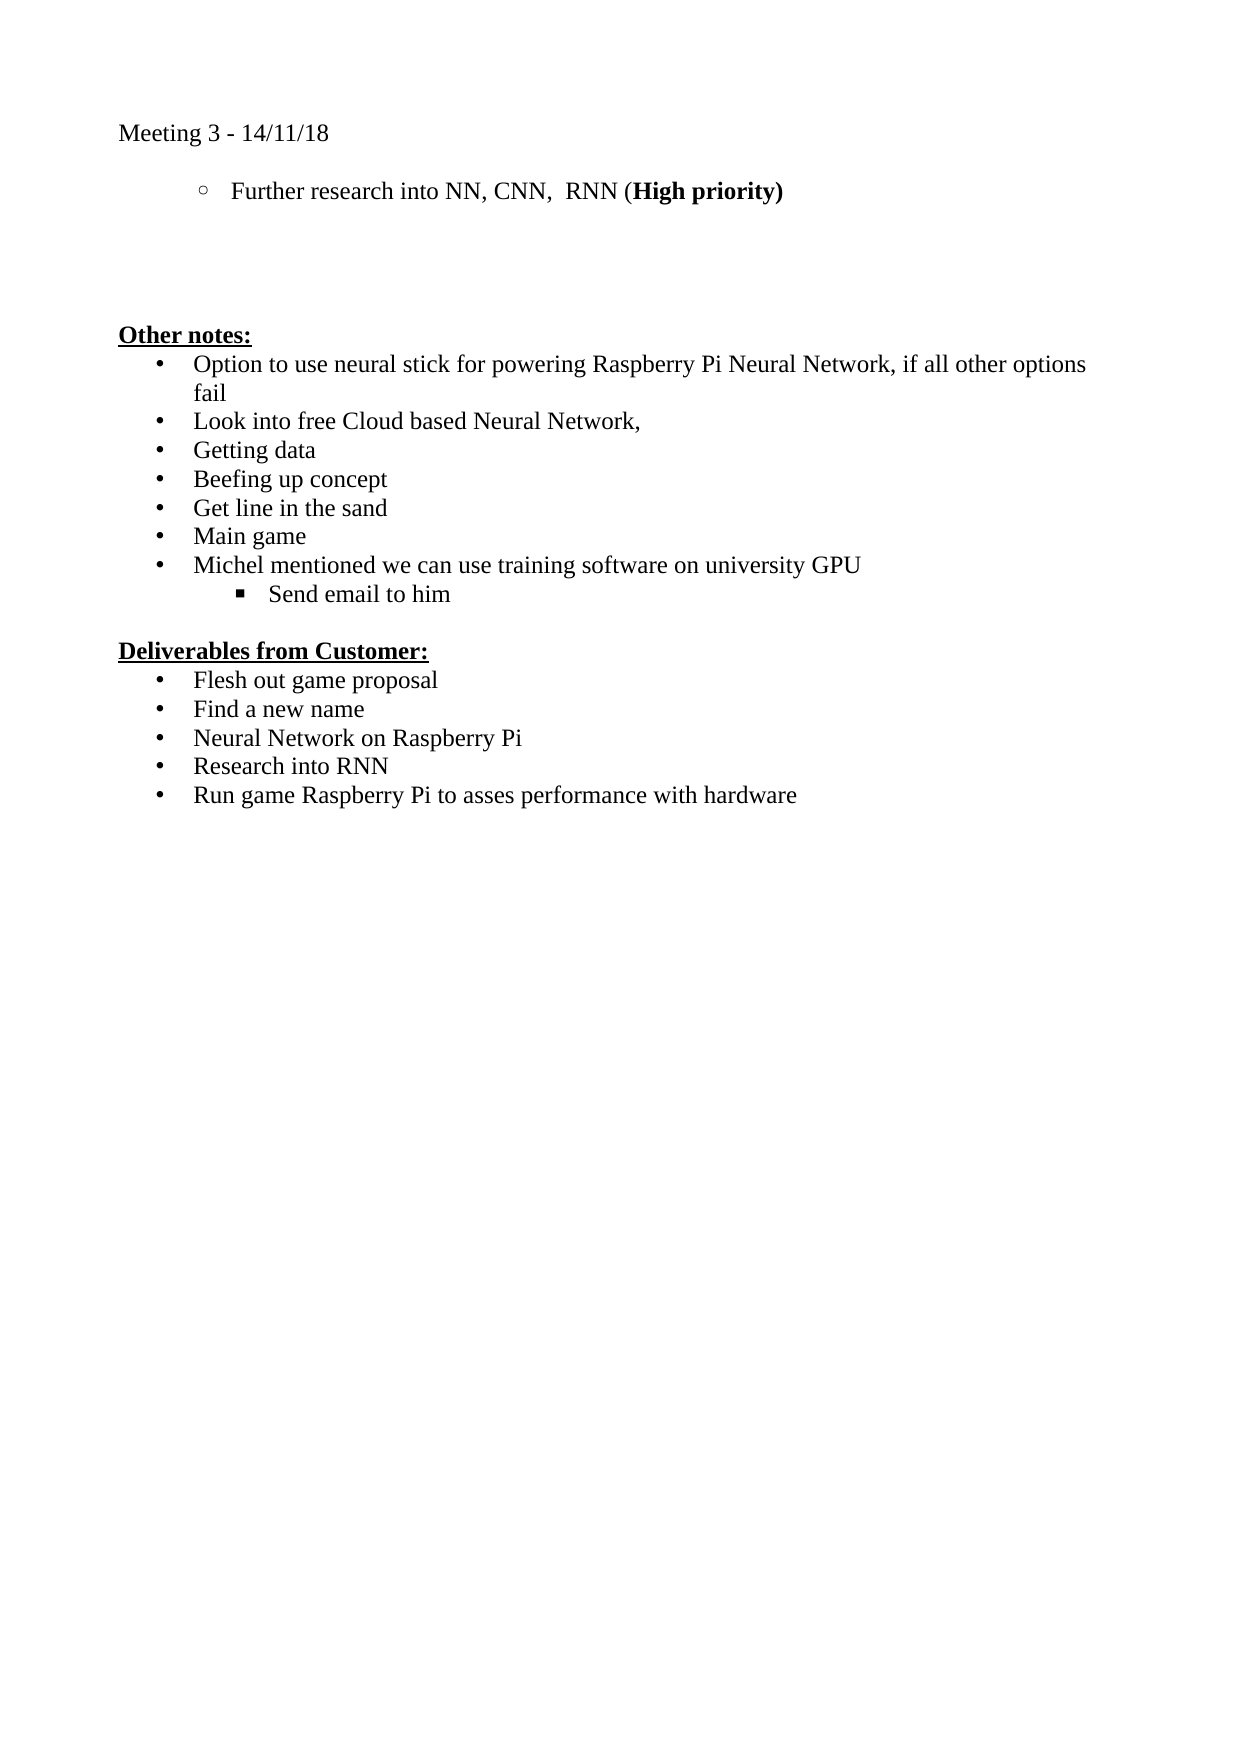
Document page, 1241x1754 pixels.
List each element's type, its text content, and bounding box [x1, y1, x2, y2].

list Michel mentioned we can use training software on university GPU [156, 550, 1122, 579]
list Beefing up concept [156, 464, 1122, 493]
list Getting data [156, 435, 1122, 464]
text Deliverables from Customer: [118, 636, 1122, 665]
list Run game Raspberry Pi to asses performance with hardware [156, 780, 1122, 809]
list Neural Network on Raspberry Pi [156, 723, 1122, 751]
text Other notes: [118, 320, 1122, 349]
list Find a new name [156, 694, 1122, 723]
list Look into free Cloud based Neural Network, [156, 406, 1122, 435]
list Research into RNN [156, 751, 1122, 780]
list Main game [156, 521, 1122, 550]
list Further research into NN, CNN, RNN (High priority) [193, 176, 1122, 205]
list Option to use neural stick for powering Raspberry Pi Neural Network, if all other options fail [156, 349, 1122, 406]
list Flesh out game proposal [156, 665, 1122, 694]
list Send email to him [231, 579, 1122, 608]
list Get line in the sand [156, 493, 1122, 521]
